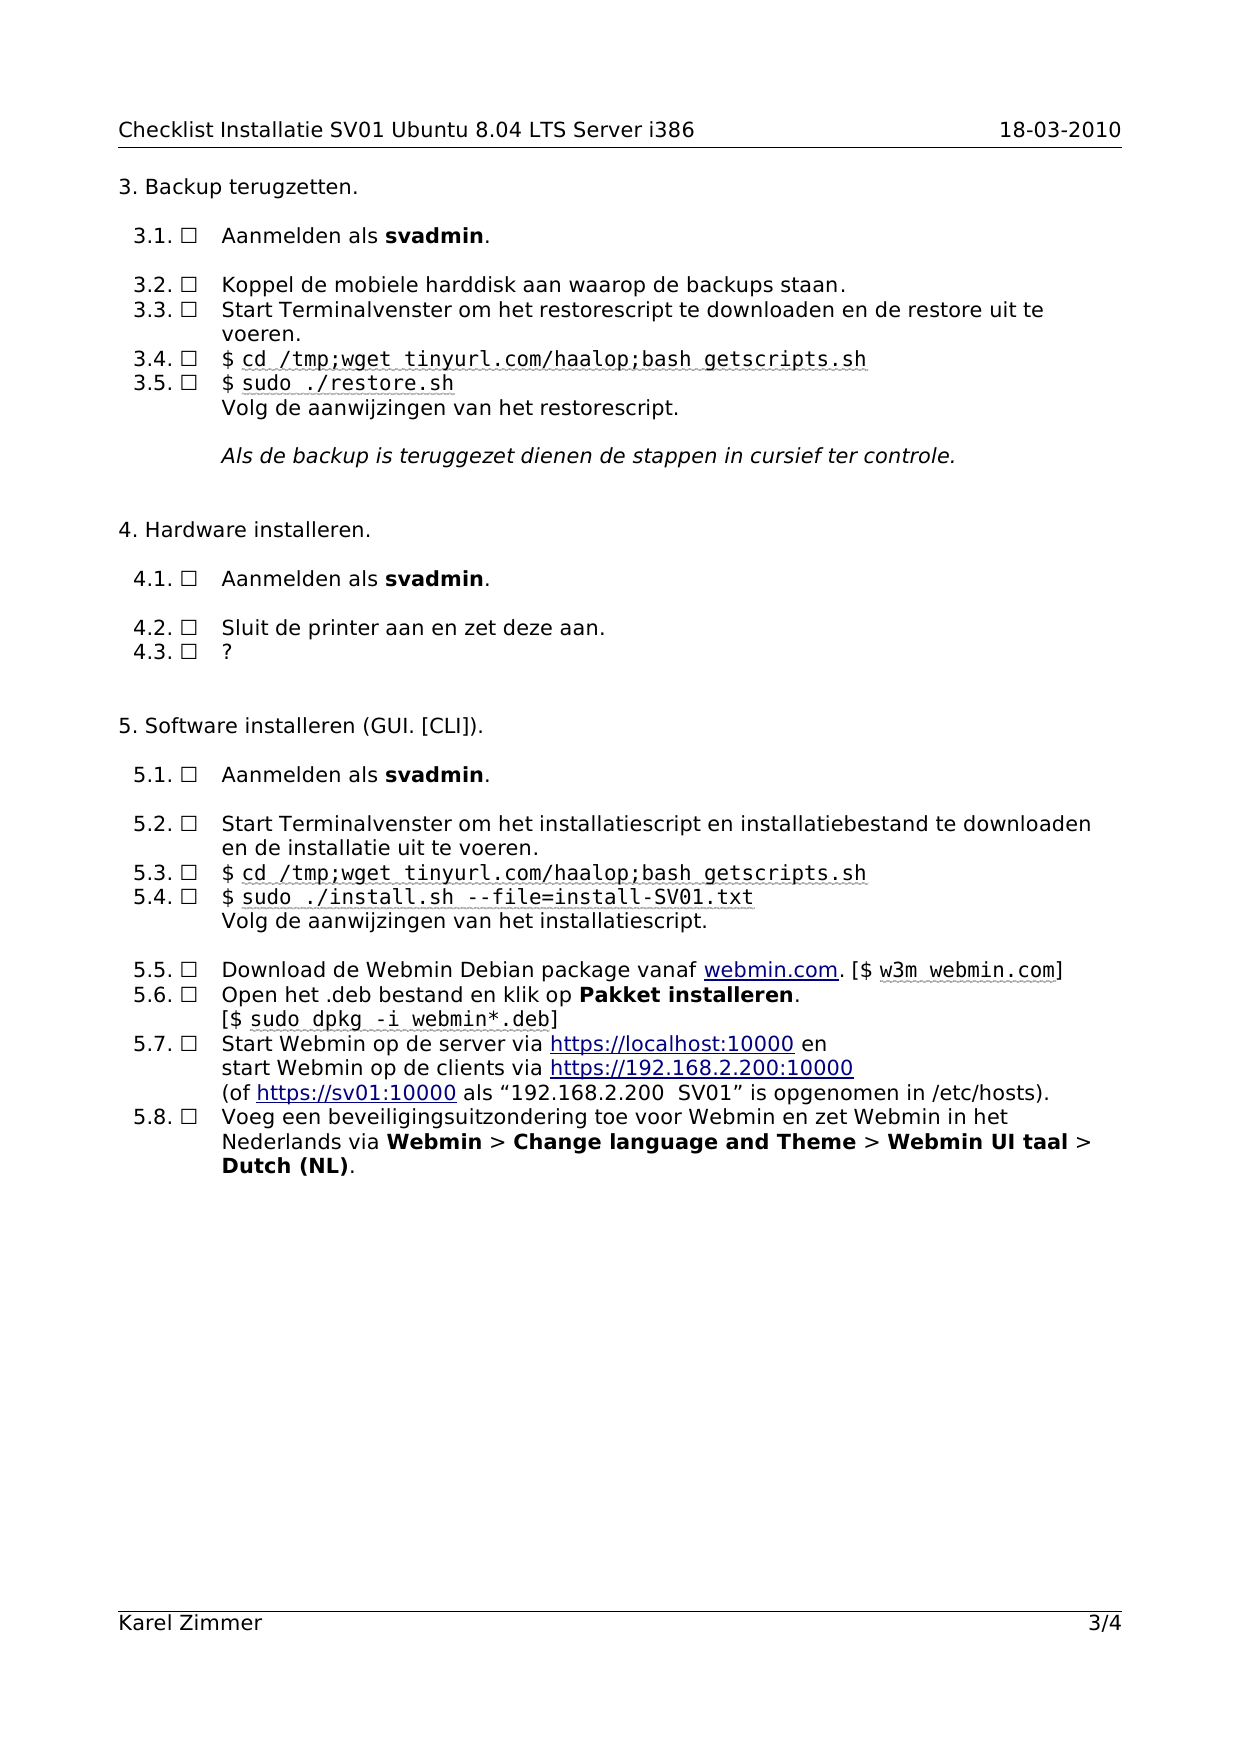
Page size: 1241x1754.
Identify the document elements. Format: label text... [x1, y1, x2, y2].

list Voeg een beveiligingsuitzondering toe voor Webmin en zet Webmin in het Nederlands via Webmin > Change language and Theme > Webmin UI taal > Dutch (NL). [133, 1105, 1122, 1179]
list Open het .deb bestand en klik op Pakket installeren. [$ sudo dpkg -i webmin*.deb] [133, 983, 1122, 1032]
list Koppel de mobiele harddisk aan waarop de backups staan. [133, 273, 1122, 297]
list Start Terminalvenster om het restorescript te downloaden en de restore uit te voeren. [133, 297, 1122, 346]
list Aanmelden als svadmin. [133, 567, 1122, 591]
list Hardware installeren. [118, 518, 1122, 542]
list Aanmelden als svadmin. [133, 224, 1122, 248]
list ? [133, 640, 1122, 665]
list Start Webmin op de server via https://localhost:10000 en start Webmin op de clients via https://192.168.2.200:10000 (of https://sv01:10000 als “192.168.2.200 SV01” is opgenomen in /etc/hosts). [133, 1032, 1122, 1105]
list Download de Webmin Debian package vanaf webmin.com. [$ w3m webmin.com] [133, 958, 1122, 983]
list $ sudo ./restore.sh Volg de aanwijzingen van het restorescript. Als de backup is teruggezet dienen de stappen in cursief ter controle. [133, 371, 1122, 469]
list Start Terminalvenster om het installatiescript en installatiebestand te downloaden en de installatie uit te voeren. [133, 812, 1122, 861]
list Sluit de printer aan en zet deze aan. [133, 616, 1122, 640]
list $ sudo ./install.sh --file=install-SV01.txt Volg de aanwijzingen van het installatiescript. [133, 885, 1122, 934]
list Software installeren (GUI. [CLI]). [118, 714, 1122, 738]
list $ cd /tmp;wget tinyurl.com/haalop;bash getscripts.sh [133, 861, 1122, 885]
list Aanmelden als svadmin. [133, 763, 1122, 787]
list Backup terugzetten. [118, 175, 1122, 199]
list $ cd /tmp;wget tinyurl.com/haalop;bash getscripts.sh [133, 346, 1122, 371]
